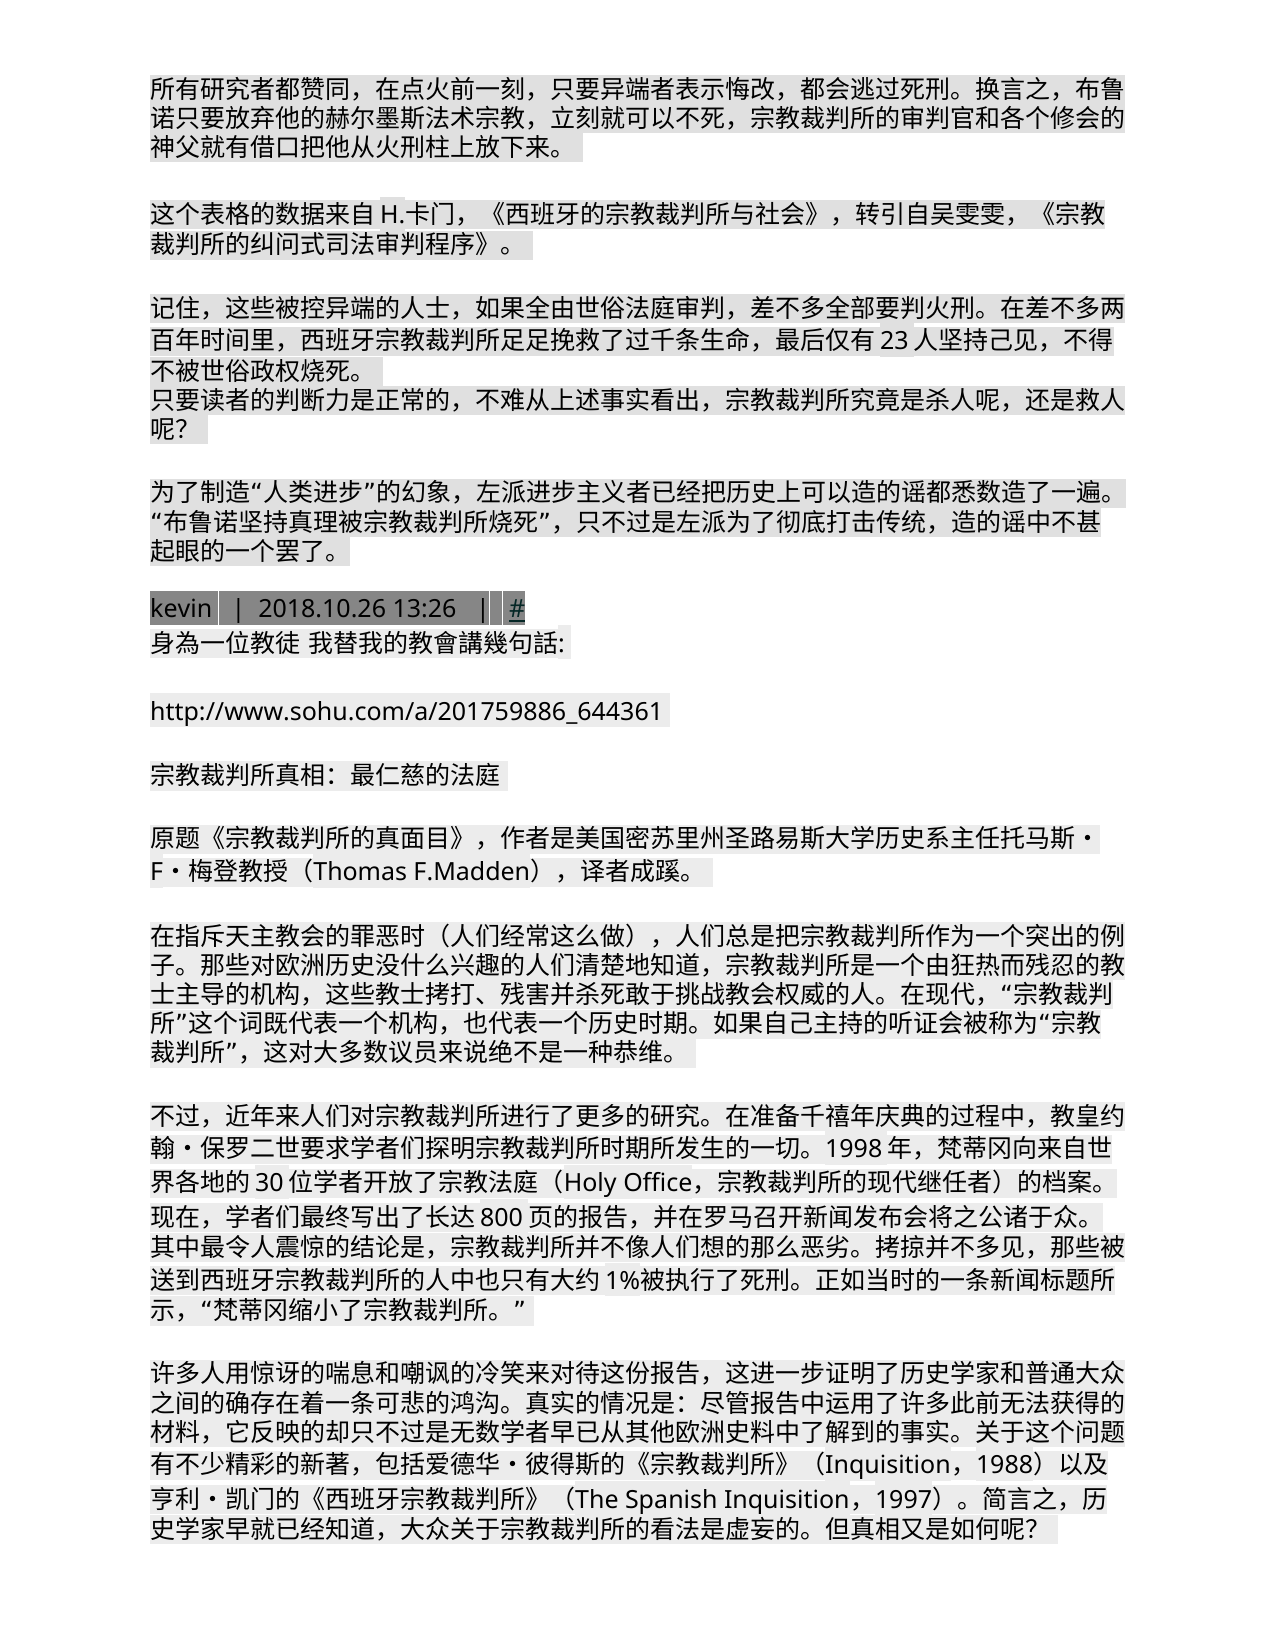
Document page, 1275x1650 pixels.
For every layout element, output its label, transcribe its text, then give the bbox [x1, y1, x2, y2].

text 传播邪教的布鲁诺并非被宗教裁判所烧死 本号上次编发了美国圣路易斯大学历史系主任托马斯・F・梅登教授（Thomas F.Madden）所撰的《宗教裁判所真相：最仁慈的法庭》一文。 不出所料，果然有些只有小学生知识水平的货色如常地在各个群里攻击我们。它们到处发下面这条信息，以示宗教裁判所确实罪大恶极： On 20 January 1600, Pope Clement VIII declared Bruno a heretic and the Inquisition issued a sentence of death. 1600年1月20日， 教皇克莱门特八世宣布布鲁诺为异教徒，宗教裁判所宣布死刑。 然而，这条消息是一条不折不扣的谎言。 就算小学生知识水平的货色们把维基百科和百度百科搬出来： 谣言也不会变成真实。 “布鲁诺被宗教裁判所烧死”，这是一条流传了几百年的谣言。 一开始，可能是十六七世纪的清教徒们造的谣，后来则是全世界的左派接了棒，合力传谣。在中国大陆，这种彻头彻尾的谣言甚至进入了初中课本。 真相是：从1184年教宗卢西乌斯三世下令各教区成立宗教裁判所，到1904年罗马的宗教裁判所改为至圣圣部为止，宗教裁判所从未烧死过一个人。 西方中世纪有一个普遍的时代特性：宗教不仅仅是人们躲在教堂里喃喃自语的东西，而是科学、哲学、政治、个人身份和拯救的希望。宗教不是个人爱好，而是一种永恒普遍的真理。于是，异端邪说就成了插在真理心脏上的利刃，不是一件可有可无的小罪，而是会危及周围的人、令社会结构四分五裂的灭顶之灾。 “因此，异端学说是一种反国家的罪行，它在罗马法《查士丁尼法典》中被定为死罪。统治者们相信自己的威权来自上帝，他们无法容忍异端分子的存在。普通人也是如此，他们认为异端分子是危险的外来者，必将招致天谴。……在中世纪早期，被控为异端的人会被带到当地领主那里接受审判……结果，欧洲各地有无数的人被世俗统治者处死了，没有公平的审判，也没有对指控有效性的适当评估。”（见《宗教裁判所真相：最仁慈的法庭》）。 所以，宗教裁判所的成立，实际上是天主教会阻止枉法审判、反对不公正死刑的办法。 在世俗统治机构看来，异端分子背叛了上帝和国王，死不足惜；对暴民而言，烧死魔鬼附体的异端是一次兴高采烈的狂欢；在教会看来，异端分子只是离群的迷途羔羊。作为牧羊人，教皇和主教们有责任把他们带回正途。 审判官按照教会法典的指示工作，他们把基督教的爱带到判决中，他们做出的 判决不是为了惩戒犯罪分子以制止罪行的蔓延，而仅仅是为了拯救灵魂，帮助他们洗刷所犯下的罪孽。 ——闫克芬，《宗教裁判所初论》 宗教裁判所的创设目的是：一、让被指控的异端分子得到公平的审判；二、为所有的异端分子提供了一种逃脱死刑并重返社群的方法。 为了服务于这两个目的，宗教裁判所的审讯必须按照证据法的原则行事，从1300年起所有审判官必须是法学博士，其“纠问式”司法程序不但适用于被告，且适用于告发者、证人和一切相关人等。所有忏悔的异端分子均获最轻限度的惩罚，有时是训诫，有时是剥夺部分财产或软禁。只有证明确实是犯了重罪，且不加悔改，或是累犯，这才会施以最重惩罚——“绝罚”，即开除教籍。 那些犯了重罪的异端者，宗教裁判所想尽办法仍不能令其悔改，只好将他们转交世俗法庭另行审讯。世俗法庭本来就很想烧死他们，这下是得其所哉了。 教会法典中有这样一段话： 主教及其他高级教士要记住他们是牧师而不是刽子手，他们是管理自己的臣民，而不是统治他们，要像爱子女和兄弟那样爱他们；如果他们犯了过失，要努力用呼吁和警告使他们识别恶，为的是不用正当的惩罚来处罚他们；而如果仍然出现由于人的脆弱而犯的过失，那就应当像使徒教导的那样使他们改正，并借助于说服和热情的请求来恪守仁慈和宽容；因为在许多这样的场合，善意比之严厉、仁慈比之暴力大有好处；而如果罪行严重，需受惩罚，那应当严厉同温和并用，公正同怜悯并用，严格同仁慈并用，为的是不致造成激烈的对抗，维持对民众有益而必要的纪律，为的是使受罚者改正…… 马德里：《教规法及补充法规汇编》，1950年版，第795~796页；董进泉：《西方文化与宗教裁判所》，上海社会科学院出版社2004年版，第83页。转引自闫克芬，《宗教裁判所初论》。 宗教裁判所从创设到撤销，从未烧死过一个人，这是学界公认的事实。其对异端最严厉的惩处，只是“绝罚”（开除教籍）。 吴波，《宗教裁判所的真面目——以布鲁诺案看宗教裁判所的纠问式诉讼程序》。 还必须要搞清楚的一点是，世俗法庭受自己的领主、国王摆布，并不受教会的影响。所以，宗教裁判所的“绝罚”判决与世俗法庭烧死异端的判决没有必然联系。 西班牙的宗教裁判所自从1478年创设以后，有十五年时间一度失控，过于偏袒世俗政权，肆意打击犹太人，引发教宗西克斯图斯四世（Sixtus IV）的忧虑。他写信给西班牙大主教，说： In Aragon, Valencia, Mallorca, and Catalonia the Inquisition has for some time been moved not by zeal for the faith and the salvation of souls but by lust for wealth. Many true and faithful Christians, on the testimony of enemies, rivals, slaves, and other lower and even less proper persons, have without any legitimate proof been thrust into secular prisons, tortured and condemned as relapsed heretics, deprived of their goods and property and handed over to the secular arm to be executed, to the peril of souls, setting a pernicious example, and causing disgust to many. 在阿拉贡、巴伦西亚、马略卡岛和加泰罗尼亚，宗教裁判所已经有一段时间了，不是因为对信仰的热情和灵魂的救赎，而是因为对财富的欲望。许多真正的、忠实的基督徒，在没有任何合法证据，就被说谎者、仇人、奴隶和其他更不合适的人推入世俗的监狱，折磨和谴责为复发异教徒，移交给了世俗的手臂剥夺了他们的货物和财产，这些危害灵魂的例子，使许多人感到厌恶。 教宗西克斯图斯四世命令主教在所有法庭中担当主导角色，结束世俗政权的强力影响，要确保教会公认的正义规范得到尊重。被告受审时必须要有辩护人，并拥有向罗马上诉的权利。 国王费迪南二世（西班牙全境的收复者，伊萨贝拉女王的丈夫）知道这封信后，非常愤怒地指责教皇被收买了，强烈要求由世俗政权全权处理异端审判事务。 Things have been told me, Holy Father, which, if true, would seem to merit the greatest astonishment. … To these rumors, however, we have given no credence because they seem to be things which would in no way have been conceded by Your Holiness who has a duty to the Inquisition. But if by chance concessions have been made through the persistent and cunning persuasion of the conversos, I intend never to let them take effect. Take care therefore not to let the matter go further, and to revoke any concessions and entrust us with the care of this question. 斐迪南写给教宗西克斯图斯四世的信。 西班牙的宗教裁判所之所以在头15年里失控，完全是因为其首任大法官托尔克马达（Torquemada，1420 ～1498）同时是伊莎贝拉女王的御前神父，与世俗权力勾结过于紧密，不听教廷调遣。 同样的例子是圣女贞德案。她是英格兰世俗法庭与法国一名主教皮埃尔·科雄相互勾结，后由英国温切斯特主教亲自出马，构陷而死。当时参与审讯的许多神职人员都是被强迫参加的，包括审问官Jean Le Maitre，一些人甚至遭到来自英格兰人的死亡威胁（维基百科）。在她死后仅24年，教宗卡利克斯特三世便下令重审，为贞德平反。 托尔克马达死后，自公元1500年起，托莱多大主教接管西班牙宗教裁判所，大刀阔斧地按照教宗的旨意进行改革，每个法庭都有两名多明我会资深法学博士为法官，另配一名法律顾问，一名巡官，两名检察官，大批助理。使西班牙宗教裁判所一举变成公平且专业的法庭，水平远超一切世俗法庭。从此之后三百多年，西班牙宗教裁判所的公正审判，一直无人质疑。 西班牙宗教裁判所改革后不久，整个欧洲掀起长达百余年的狂热猎巫运动，足足6万名妇女被当作女巫烧死。而在西班牙却没有出现这种歇斯底里的情况。因为宗教裁判庭制止了这种暴民和暴政的狂欢。 当第一次对巫术的指控在西班牙北部出现时，宗教裁判所派出了调查人员。这些受过训练的法律学者发现，没有任何证据证明所谓的“女巫的安息日”、“巫术”、“烤婴儿”等等指控。因此，当欧洲人把无辜的妇女们扔到篝火上时，西班牙宗教裁判庭对这一疯狂行为关上了大门。（托马斯・F・梅登，《西班牙宗教裁判所的真相》The Truth about the Spanish Inquisition，THOMAS F. MADDEN） 与之相比，清教徒控制的国家，是烧死女巫的高发地带。1645年英格兰埃克塞斯郡东盎格鲁区爆发猎巫高潮，掀起运动的马修·霍普金斯本身就是一个清教徒，而此区又是清教徒的大本营。毗邻的以长老会为国家教会的苏格兰更是烧死女巫的“大户”，在人口不及英格兰一半情况 下，所处决的人数居然超过英格兰许多。加尔文宗的根据地日内瓦共和国被指控的女巫中处决了21%（被控散播瘟疫的有超过40%被处死）；而邻近同样信奉新教的沃德地方，被定罪的人有90%被处死。而路德宗大行其道的德国，成为全欧洲猎巫最疯狂、死亡率最高的地区。 这种情况大概与新教的两位宗主有关。马丁·路德曾在布道中指出：“处死女巫是一个正义的法律，因为她们会造成许多破坏，至今为止人们忽视了这些破坏。她们可以从其他人家里偷牛奶、奶油和所有的东西……她们可以将儿童变成别的东西……她们也可以在人的膝盖中造成神秘的病……造成身心摧残，她们酿造魔剂和召唤魔鬼，散布仇恨、炙爱、坏天气和对房屋和田地的破坏，从一里以外或更远她们就可以射她们的魔箭，而别人察觉不到她们……女巫必须被处死，因为她们是小偷、奸妇、强盗、杀人犯……她们必须被处死，不只因为她们造成破坏，而因为她们与魔鬼接触，是魔鬼的奴仆。” 而加尔文则根据《旧约·出埃及记》中所云：“行邪术的女人，不可容她存活”（22，18），坚持女巫必须被处死。 由此可见，在整整两三百年的世纪疯狂中（不但欧洲，新英格兰的清教徒也在兴高采烈烧女巫），西班牙宗教裁判所尊重证据、尊重法律的特立独行是多么可贵。 回头继续说布鲁诺。关于布鲁诺的一切传说已被证实是谣言。详见腾讯大家的《布鲁诺因为日心说被烧死？真相没这么简单》一文。他不是因为坚持日心说被烧死的。实际上他极力传播一种来自埃及的赫尔墨斯法术宗教，他是一个魔法师。这种赫尔墨斯法术宗教崇拜太阳，而哥白尼日心说恰好迎合了这种宗教，才被布鲁诺利用。他在大学和私人集会中大肆宣扬该魔教，使得巫术、诅咒、炼金术骗局和犯罪活动为之猖獗一时。 在他看来，古埃及的法术宗教才是真正的宗教，优于其他任何一种宗教,现行的基督教是恶劣且作伪的宗教，他的使命就是要进行赫尔墨斯主义的宗教改革……希望通过重新回归到古埃及法术传统中去接近代表神性理念、神智的太阳和新柏拉图主义中的太一。书中描述的天界改革是与地下的赫尔墨斯式法术宗教改革相对应的，而且在布鲁诺看来，只有先实现天界改革，使阿波罗太阳神，同时精通法术和占卜的充满神性之光的人格最终战胜邪恶黑暗的人格，人们才能获得真正的拯救，同时天界改革的胜利也将预言地下世界赫尔墨斯式法术宗教改革的胜利。 ——刘晓雪，《布鲁诺再认识》 此外，据称布鲁诺还与Thomas Carew一起合作建立了masqueCoelum Britannicum这个组织，企图召唤魔鬼来推翻法国和英国的王室。 作为神父，却传播魔教，他就是一个不折不扣的异端。在罗马的宗教裁判所，他既没受到虐待，也没任何证据说他受到了拷打。 在审讯的最后阶段，布鲁诺已经认罪了，并且他还给教宗写了一封信，表达了重回教会的希望。但之后，他又再度翻供了，坚持认为他所写的没有任何异端内容，并且坚持一定要见教宗。此后，布鲁诺多次获得悔罪期限，布鲁诺始终坚不悔改。教宗亲自派人去劝说布鲁诺，依旧无功而返。被这样多次折腾，教宗终于失去耐心，于是下令将他移交给世俗法庭。（《布鲁诺因为日心说被烧死？真相没这么简单》） 1600年2月8日，罗马宗教裁判所的书记员宣读了判决书，将布鲁诺清除出教，转交世俗法庭。最后判决书中还表示： 教会会向世俗法庭祈求对布鲁诺采取比较温和的刑罚，“但愿这处分将没有生命危险，不至于伤残肢体。”——（吴波，《宗教裁判所的真面目——以布鲁诺案看宗教裁判所的纠问式诉讼程序》） 此外，从2月8日到布鲁诺被世俗法庭判决并执行火刑的2月17日之间，仍然频频有神父到监狱造访布鲁诺，规劝他回头。在点火行刑前一刻，各个修会的神父还在火刑架下苦苦劝说他悔罪。只要他表示悔罪，按照程序，世俗政权必须立即取消死刑。 另一位研究者是这样描述火刑执行程序和场面的： 这种火刑宣判仪式多选择在新的城市中心广场进行，在火刑仪式前一天会在城市中心广场搭起宣判的主席台，临近的广场上竖起了火刑柱——也有两者合在一个 广场上的；处刑当天的黎明，教堂敲响了召唤的钟声。先举行游行和祈祷，囚犯们被押上了街头，游行的队伍簇拥着他们……宗教裁判所的旗帜飘扬在队伍里。游行队伍浩浩荡荡，唱着教会的丧歌，并不断奉劝异端们改邪归正。市民们则簇拥在马路的两旁，大声地辱骂着异端，但抛掷石块受到教会的禁止。游行和祈祷后是审判官布道，宣布对有罪的背教者的判决，宣读完毕便结束。做出宣判后，受害者被绑在一根高得足以让所有人都看得见的火刑柱上，同时修士们到最后一刻为止都会试图获得一直寻求得到的招供。若囚犯此时表示愿意悔改的，则终止执行火刑。如果囚犯不悔改的，就要执行火刑。火刑前先把不悔改的犯人缢死，或是在他的脖子上套上填满火药的“瓴衬”，以缩短蒙难者的痛苦。 ——闫克芬，《宗教裁判所初论》 所有研究者都赞同，在点火前一刻，只要异端者表示悔改，都会逃过死刑。换言之，布鲁诺只要放弃他的赫尔墨斯法术宗教，立刻就可以不死，宗教裁判所的审判官和各个修会的神父就有借口把他从火刑柱上放下来。 这个表格的数据来自H.卡门，《西班牙的宗教裁判所与社会》，转引自吴雯雯，《宗教裁判所的纠问式司法审判程序》。 记住，这些被控异端的人士，如果全由世俗法庭审判，差不多全部要判火刑。在差不多两百年时间里，西班牙宗教裁判所足足挽救了过千条生命，最后仅有23人坚持己见，不得不被世俗政权烧死。 只要读者的判断力是正常的，不难从上述事实看出，宗教裁判所究竟是杀人呢，还是救人呢？ 为了制造“人类进步”的幻象，左派进步主义者已经把历史上可以造的谣都悉数造了一遍。“布鲁诺坚持真理被宗教裁判所烧死”，只不过是左派为了彻底打击传统，造的谣中不甚起眼的一个罢了。 [150, 75, 1125, 566]
text 身為一位教徒 我替我的教會講幾句話: http://www.sohu.com/a/201759886_644361 宗教裁判所真相：最仁慈的法庭 原题《宗教裁判所的真面目》，作者是美国密苏里州圣路易斯大学历史系主任托马斯・F・梅登教授（Thomas F.Madden），译者成蹊。 在指斥天主教会的罪恶时（人们经常这么做），人们总是把宗教裁判所作为一个突出的例子。那些对欧洲历史没什么兴趣的人们清楚地知道，宗教裁判所是一个由狂热而残忍的教士主导的机构，这些教士拷打、残害并杀死敢于挑战教会权威的人。在现代，“宗教裁判所”这个词既代表一个机构，也代表一个历史时期。如果自己主持的听证会被称为“宗教裁判所”，这对大多数议员来说绝不是一种恭维。 不过，近年来人们对宗教裁判所进行了更多的研究。在准备千禧年庆典的过程中，教皇约翰・保罗二世要求学者们探明宗教裁判所时期所发生的一切。1998年，梵蒂冈向来自世界各地的30位学者开放了宗教法庭（Holy Office，宗教裁判所的现代继任者）的档案。现在，学者们最终写出了长达800页的报告，并在罗马召开新闻发布会将之公诸于众。其中最令人震惊的结论是，宗教裁判所并不像人们想的那么恶劣。拷掠并不多见，那些被送到西班牙宗教裁判所的人中也只有大约1%被执行了死刑。正如当时的一条新闻标题所示，“梵蒂冈缩小了宗教裁判所。” 许多人用惊讶的喘息和嘲讽的冷笑来对待这份报告，这进一步证明了历史学家和普通大众之间的确存在着一条可悲的鸿沟。真实的情况是：尽管报告中运用了许多此前无法获得的材料，它反映的却只不过是无数学者早已从其他欧洲史料中了解到的事实。关于这个问题有不少精彩的新著，包括爱德华・彼得斯的《宗教裁判所》（Inquisition，1988）以及亨利・凯门的《西班牙宗教裁判所》（The Spanish Inquisition，1997）。简言之，历史学家早就已经知道，大众关于宗教裁判所的看法是虚妄的。但真相又是如何呢？ 要理解宗教裁判所的性质，我们就必须懂得中世纪的确是一个落后的时代。我们不能指望，过去的人能够以现在的眼光来看世界以及他们自身在世界中的位置（你不妨想像一下，要是你生活在黑死病时期，你会有什么样的人生态度）。对那个时代的人来说，宗教不只是人们在教堂里实践的东西，它就是科学、哲学、政治、个人身份和拯救的希望。宗教不是一种个人爱好，而是一种永恒普遍的真理。这一来，异端邪说就成了插在此种真理心脏上的利刃，它不但会给异端分子带来灭顶之灾，还会危及周围的人，令社会结构四分五裂。 宗教裁判所并不是产生于铲除异己或是压迫人民的欲望，我们不如说它是一种阻止不公正死刑的尝试。是的，我就是这个意思。异端学说是一种反国家的罪行，它在罗马法《查士丁尼法典》中被定为死罪。统治者们相信自己的威权来自上帝，他们无法容忍异端分子的存在。普通人也是如此，他们认为异端分子是危险的外来者，必将招致天谴。在中世纪早期，被控为异端的人会被带到当地领主那里接受审判，跟那些偷猪或是损坏灌木丛（是的，这在英格兰是一种严重罪行）的人一样。跟那些犯罪不同的是，你很难认定被控告的人是不是真的异端分子。（要判断明白），首先得有人接受一些基本的神学训练――那正是大多数中世纪领主十分缺乏的东西。结果，欧洲各地有无数的人被世俗统治者处死了，没有公平的审判，也没有对指控有效性的适当评估。 天主教会在这个问题上的对策就是宗教裁判所，它于1184年由教皇卢西乌斯三世（Pope Lucius III）始创。它的创设是基于这样一种需要，即让被指控的异端分子得到公平的审判，这样的审判由知识丰富的法官主持，并按照证据法的原则行事。在世俗统治者眼中，异端分子背叛了上帝和国王，因此死不足惜；而在教会看来，异端分子只是离群的迷途羔羊。作为上帝的牧羊人，教皇和主教们有责任按照耶稣基督的教导来把他们带入正途。这样，中世纪的世俗领袖们汲汲于捍卫自己的王国，而教会则在努力拯救灵魂。宗教裁判所为异端分子提供了一种逃脱死刑并重返社群的方法。 正如这份新报告所确认的那样，大多数被宗教裁判所控为异端的人都得到了缓刑或是无罪开释的结果，那些被认定犯有重罪的人也可以有忏悔、苦修并重返教会的机会。宗教裁判所背后有这样一个假定，那就是异端分子只不过是走错了路的迷途羔羊。但是，一旦审判官确定某只羊的离群是出于故意，宗教裁判所就别无选择了。不知悔改和顽固不化的异端分子将被逐出教会并交由世俗统治者处理。与人们通常的想像不同，宗教裁判所不会烧死异端分子。把异端邪说定为死罪的是世俗统治者，不是教会。事实上，中世纪的宗教裁判所拯救了无数无辜（甚至是不那么无辜）的人，而那些人本来可能会成为世俗领主或是暴民统治的牺牲品。 在13世纪当中，宗教裁判所在方法和实践上都变得系统得多了。训练有素的多明我会修道士衔教皇之命主持着宗教裁判所，他们组织的审判代表着当时欧洲最好的法律实践。14世纪以降，王权日益增长，宗教裁判所的主宰从教皇变成了国王。以前只有一个裁判所，现在却有许多个。尽管存在滥施刑罚的危险，但西班牙和法国等地的君主还是尽力保证其治下的裁判所既有效率又不失仁慈。16世纪，女巫大恐慌席卷欧洲，这股歇斯底里的狂热正是在那些拥有完善的宗教裁判所的地区得到了遏制。在西班牙和意大利，受过训练的审判官对女巫集会和烧烤婴儿之类的指控进行了调查，并认定它们毫无根据。而在其他地方，尤其是德国，世俗和宗教法庭烧死了数以千计的女巫。 与中世纪其他世俗法庭相比，宗教裁判所无疑要开明得多。那么，宗教裁判所并没有烧死数百万人的事实为什么会让大众尤其是新闻界如此惊讶呢？首先，当今天的人们想到宗教裁判所的时候，他们脑海里浮现的实际上是西班牙的宗教裁判所。不，这样说也不对。他们脑海里浮现的实际上是关于西班牙宗教裁判所的神话。有趣的是，在1530年之前，西班牙宗教裁判所一直受到普遍的赞扬，被认为是欧洲最好、最人道的法庭。事实上，当时还有这样的记录：西班牙的罪犯故意做出亵渎的行为，以便被移入西班牙宗教裁判所的监狱。不过，在1530年之后，西班牙宗教裁判所开始把注意力转向新起的异端路德教，关于它的错误认识可能正是来自于新教革命以及由此而来的（新教和天主教之间的）敌对状态。 到16世纪中叶，西班牙成了欧洲最富有也最强大的国家。包括荷兰、德国北部和英格兰在内的欧洲新教区域也许无法在军事上与之匹敌，但他们却拥有一件威力巨大的新武器：印刷机。西班牙人在战场上击败了新教徒，但却输掉了宣传战。正是在这段时间里，人们制造出了关于西班牙的著名的“黑色传奇”（Black Legend，从16世纪开始，反对西班牙和天主教会的一些作家和历史学家写了大量著作来反映西班牙的残忍和不宽容，由此制造出了一个邪恶的西班牙形象，是为“黑色传奇”――译者注）。数不清的书籍和小册子从北方的印刷机里涌出来，控诉着西班牙帝国在新世界的人性沦丧和可怕暴行。富饶的西班牙被描绘成了一个黑暗愚昧的邪恶之地。 新教针对西班牙宗教裁判所的宣传从“黑色传奇”中所获甚丰，但它也有其他的来源。从宗教改革开始的时候起，新教徒就遇到了一个很大的困难：他们难以解释为何新教创立的时间会和基督创教的时间差了15个世纪。天主教徒自然会在这一点上做文章，他们指责新教徒是在基督的教会之外别立旁门。新教徒则辩称他们的教会才是基督的教会，只不过是被天主教压制在了地下，而罗马天主教会就是罗马帝国的继承人，它像当年的罗马帝国一样在整个中世纪期间迫害基督教徒。不巧的是，中世纪还没有新教徒，但新教作家们仍然从中世纪异端分子的各种表象下认出了他们。这一来，中世纪的宗教裁判所就完全成了一个试图摧毁隐藏的真正教会的凶手。而西班牙宗教裁判所仍然十分活跃，正在以极高的效率把新教徒驱逐出西班牙，它对新教作家来说不过是这一场大迫害的最新版本。有了这一素材，再随便加点“黑色传奇”的作料，你就可以一本接一本地炮制关于残忍邪恶的西班牙宗教裁判所的小册子了――那些新教作家就是这么干的。 西班牙帝国及时地退出了历史舞台，财富和权力转移到了北方，尤其是法国和英格兰。到17世纪晚期，欧洲各地的咖啡馆和沙龙里已经溢满了宗教宽容的气氛。天主教和新教的宗教裁判所都萎缩了，只有西班牙人还抱着自己的宗教裁判所不放，并因此受到人们的奚落。伏尔泰之类的法国思想家把西班牙看作是中世纪的样板：虚弱、野蛮、迷信。西班牙宗教裁判所本来就已经戴上了宗教迫害的嗜血工具的帽子，现在又被启蒙思想家们嘲笑为愚昧和不宽容的野蛮武器。一个新的、虚构的西班牙宗教裁判所就这样建立起来了，它是由西班牙和天主教会的敌人设计出来的。 现在，关于宗教裁判所的一点点真实写照已经回到了人们的视线当中。问题是：有人会注意这些吗？ [150, 625, 1125, 1544]
text kevin | 2018.10.26 13:26 | # [150, 591, 1125, 625]
